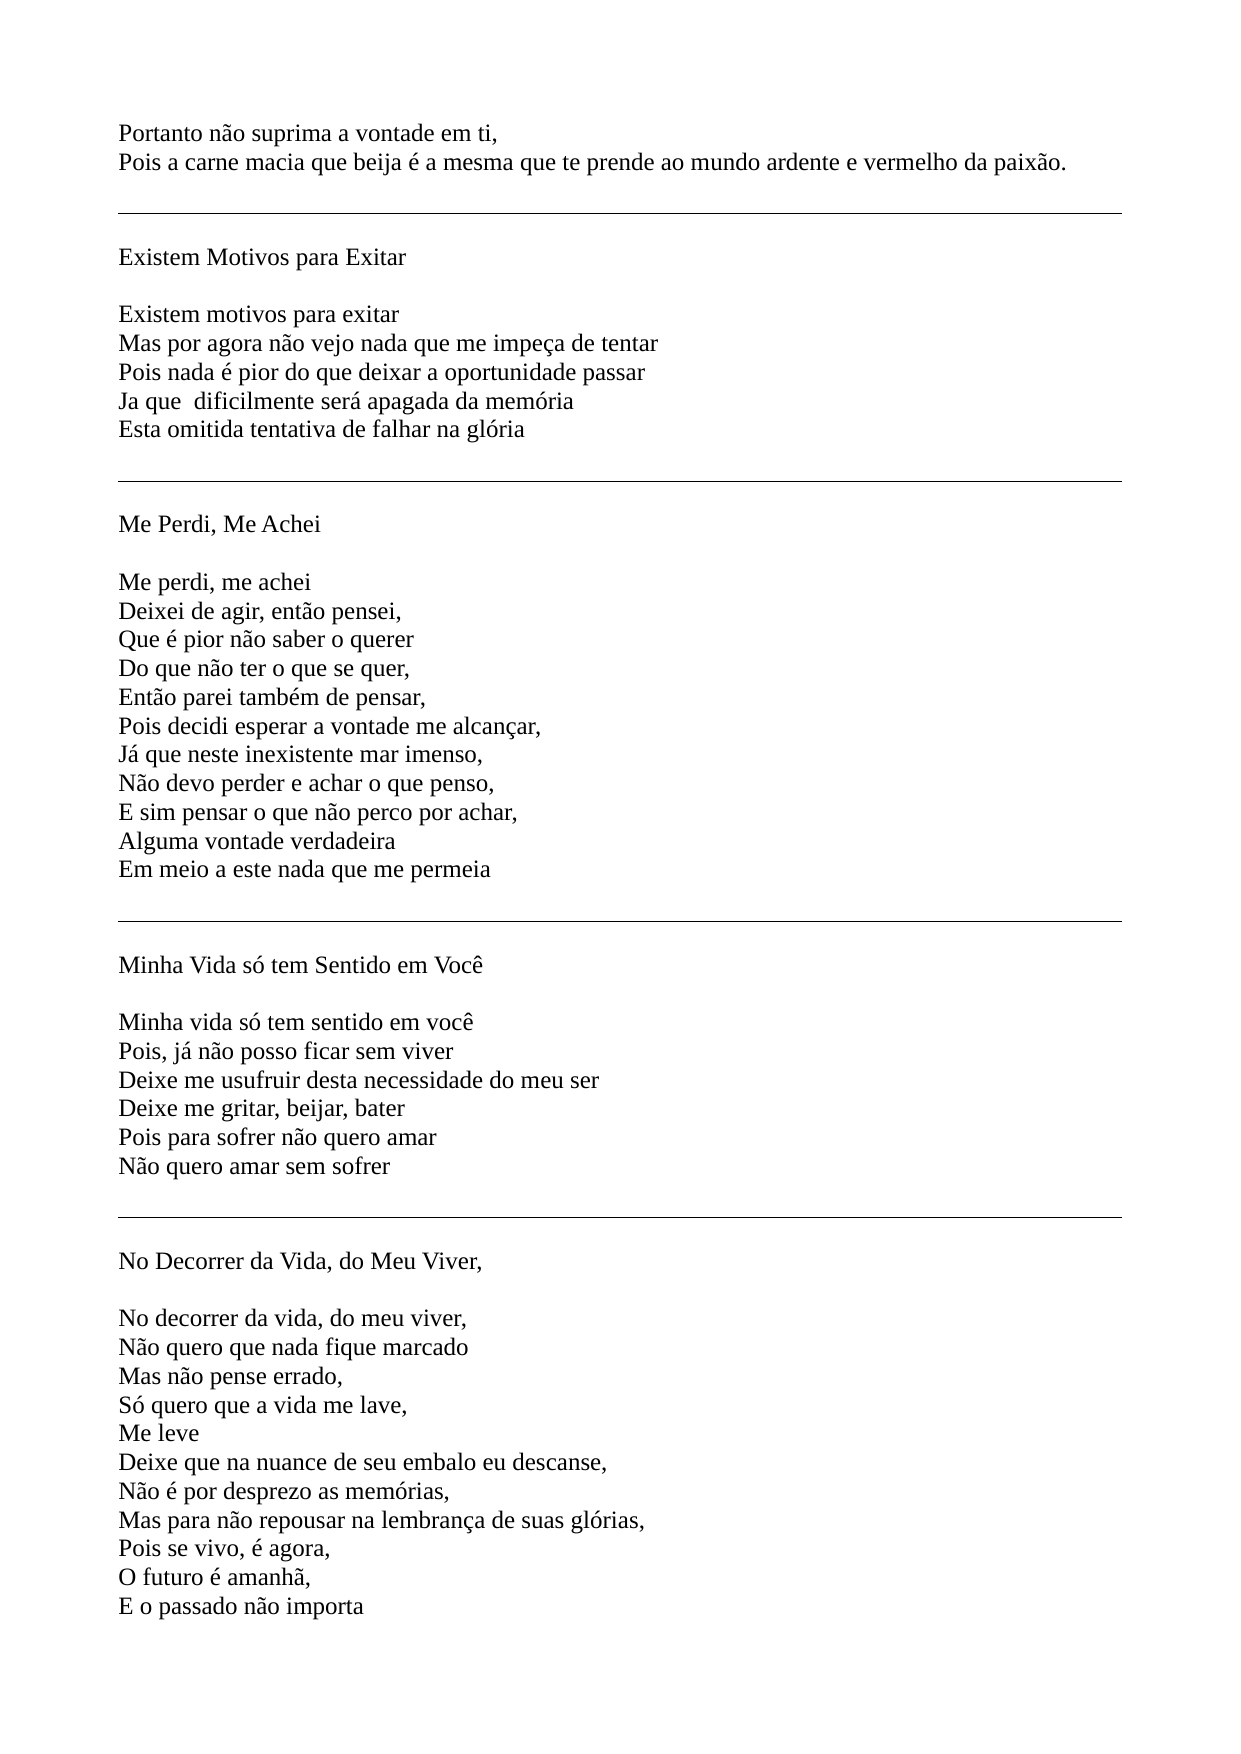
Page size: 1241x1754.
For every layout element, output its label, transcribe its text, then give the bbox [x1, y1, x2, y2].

text Então parei também de pensar, [118, 682, 1122, 711]
text Me Perdi, Me Achei [118, 509, 1122, 538]
text Me leve [118, 1418, 1122, 1447]
text Existem Motivos para Exitar [118, 242, 1122, 271]
text Que é pior não saber o querer [118, 624, 1122, 653]
text Só quero que a vida me lave, [118, 1390, 1122, 1418]
text Mas não pense errado, [118, 1361, 1122, 1390]
text Não devo perder e achar o que penso, [118, 768, 1122, 797]
text Deixe me usufruir desta necessidade do meu ser [118, 1065, 1122, 1093]
text No decorrer da vida, do meu viver, [118, 1303, 1122, 1332]
text Pois nada é pior do que deixar a oportunidade passar [118, 357, 1122, 386]
text Não quero que nada fique marcado [118, 1332, 1122, 1361]
text E sim pensar o que não perco por achar, [118, 797, 1122, 826]
text Minha vida só tem sentido em você [118, 1007, 1122, 1036]
text Do que não ter o que se quer, [118, 653, 1122, 682]
text Pois a carne macia que beija é a mesma que te prende ao mundo ardente e vermelho da paixão. [118, 147, 1122, 176]
text O futuro é amanhã, [118, 1562, 1122, 1591]
text Não quero amar sem sofrer [118, 1151, 1122, 1180]
text Não é por desprezo as memórias, [118, 1476, 1122, 1505]
text Ja que dificilmente será apagada da memória [118, 386, 1122, 414]
text Mas para não repousar na lembrança de suas glórias, [118, 1505, 1122, 1533]
text Em meio a este nada que me permeia [118, 854, 1122, 883]
text Deixe me gritar, beijar, bater [118, 1093, 1122, 1122]
text Deixe que na nuance de seu embalo eu descanse, [118, 1447, 1122, 1476]
text Me perdi, me achei [118, 567, 1122, 596]
text Mas por agora não vejo nada que me impeça de tentar [118, 328, 1122, 357]
text Existem motivos para exitar [118, 299, 1122, 328]
text No Decorrer da Vida, do Meu Viver, [118, 1246, 1122, 1275]
text Portanto não suprima a vontade em ti, [118, 118, 1122, 147]
text E o passado não importa [118, 1591, 1122, 1620]
text Pois decidi esperar a vontade me alcançar, [118, 711, 1122, 739]
text Alguma vontade verdadeira [118, 826, 1122, 854]
text Minha Vida só tem Sentido em Você [118, 950, 1122, 978]
text Já que neste inexistente mar imenso, [118, 739, 1122, 768]
text Pois, já não posso ficar sem viver [118, 1036, 1122, 1065]
text Pois para sofrer não quero amar [118, 1122, 1122, 1151]
text Esta omitida tentativa de falhar na glória [118, 414, 1122, 443]
text Deixei de agir, então pensei, [118, 596, 1122, 624]
text Pois se vivo, é agora, [118, 1533, 1122, 1562]
